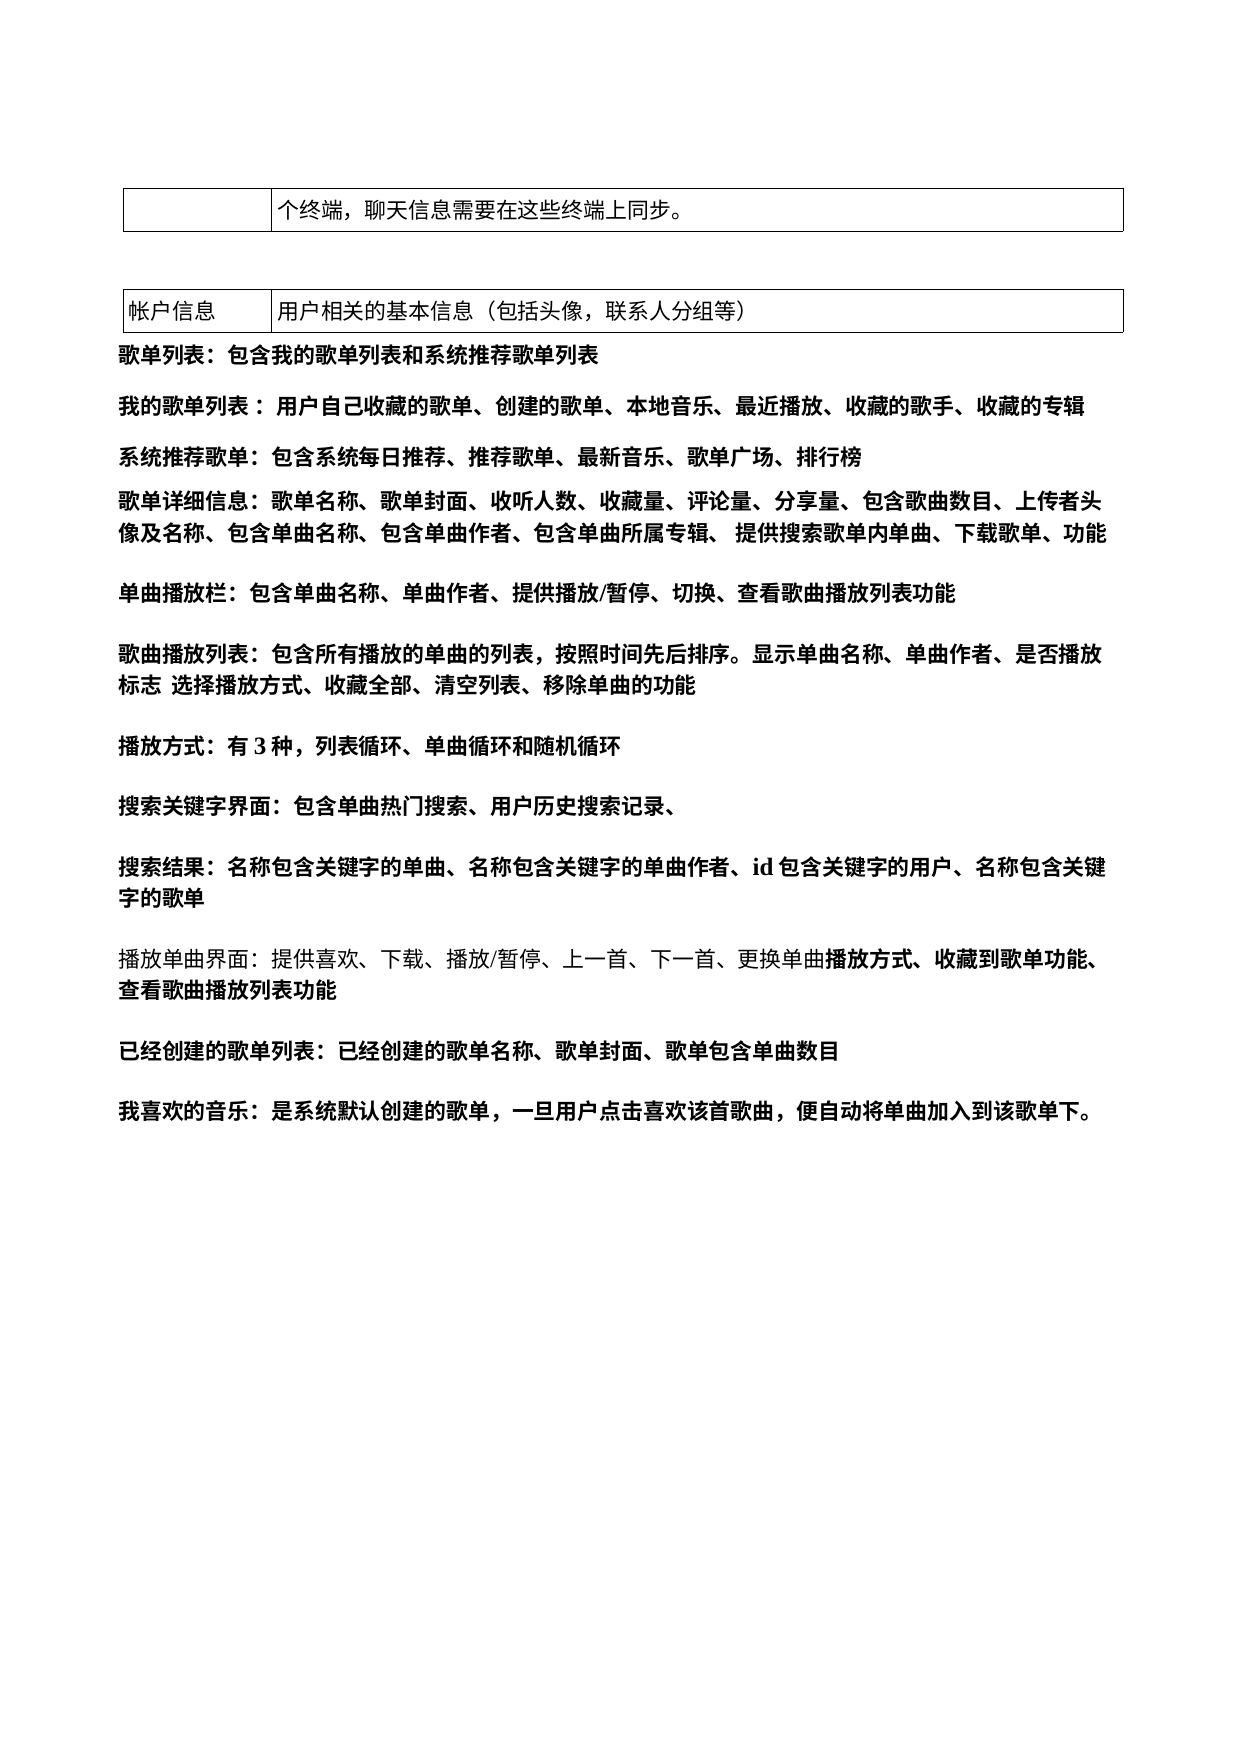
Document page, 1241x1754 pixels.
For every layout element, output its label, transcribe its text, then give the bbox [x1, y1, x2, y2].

text 我的歌单列表 ：用户自己收藏的歌单、创建的歌单、本地音乐、最近播放、收藏的歌手、收藏的专辑 [118, 389, 1122, 421]
text 播放单曲界面：提供喜欢、下载、播放/暂停、上一首、下一首、更换单曲播放方式、收藏到歌单功能、查看歌曲播放列表功能 [118, 942, 1122, 1005]
table_header 个终端，聊天信息需要在这些终端上同步。 [272, 189, 1123, 231]
table_header [124, 189, 271, 231]
table_header 用户相关的基本信息（包括头像，联系人分组等） [272, 290, 1123, 332]
text 歌单列表：包含我的歌单列表和系统推荐歌单列表 [118, 338, 1122, 370]
text 已经创建的歌单列表：已经创建的歌单名称、歌单封面、歌单包含单曲数目 [118, 1034, 1122, 1066]
table_header 帐户信息 [124, 290, 271, 332]
text 我喜欢的音乐：是系统默认创建的歌单，一旦用户点击喜欢该首歌曲，便自动将单曲加入到该歌单下。 [118, 1094, 1122, 1126]
text 搜索关键字界面：包含单曲热门搜索、用户历史搜索记录、 [118, 789, 1122, 821]
text 搜索结果：名称包含关键字的单曲、名称包含关键字的单曲作者、id包含关键字的用户、名称包含关键字的歌单 [118, 850, 1122, 913]
text 单曲播放栏：包含单曲名称、单曲作者、提供播放/暂停、切换、查看歌曲播放列表功能 [118, 576, 1122, 608]
text 播放方式：有3种，列表循环、单曲循环和随机循环 [118, 729, 1122, 761]
text 歌单详细信息：歌单名称、歌单封面、收听人数、收藏量、评论量、分享量、包含歌曲数目、上传者头像及名称、包含单曲名称、包含单曲作者、包含单曲所属专辑、 提供搜索歌单内单曲、下载歌单、功能 [118, 484, 1122, 548]
text 歌曲播放列表：包含所有播放的单曲的列表，按照时间先后排序。显示单曲名称、单曲作者、是否播放标志 选择播放方式、收藏全部、清空列表、移除单曲的功能 [118, 637, 1122, 700]
text 系统推荐歌单：包含系统每日推荐、推荐歌单、最新音乐、歌单广场、排行榜 [118, 440, 1122, 472]
